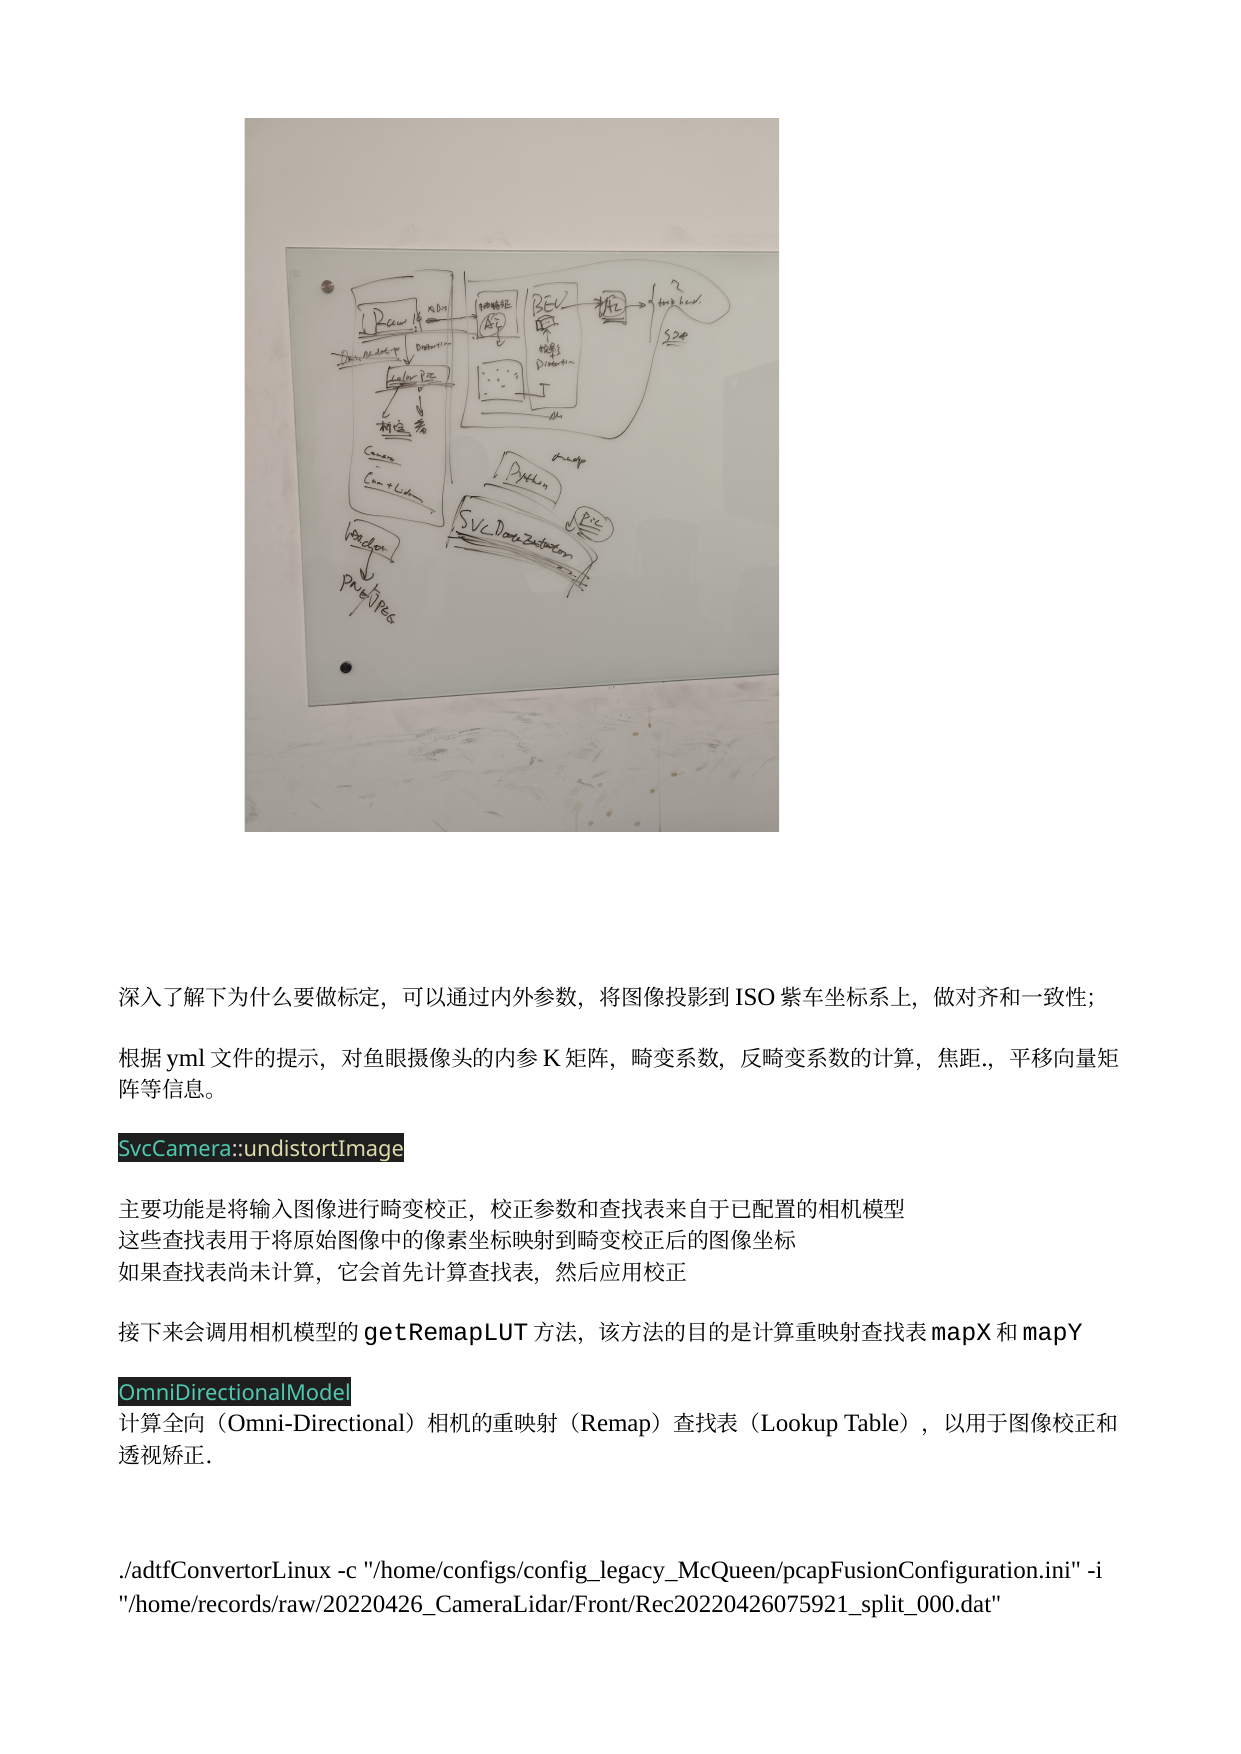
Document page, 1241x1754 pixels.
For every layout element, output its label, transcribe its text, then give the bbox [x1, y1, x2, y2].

text ./adtfConvertorLinux -c "/home/configs/config_legacy_McQueen/pcapFusionConfiguration.ini" -i "/home/records/raw/20220426_CameraLidar/Front/Rec20220426075921_split_000.dat" [118, 1556, 1122, 1617]
text 这些查找表用于将原始图像中的像素坐标映射到畸变校正后的图像坐标 [118, 1223, 1122, 1255]
picture [244, 118, 780, 832]
text 接下来会调用相机模型的getRemapLUT方法，该方法的目的是计算重映射查找表mapX和mapY [118, 1315, 1122, 1348]
text 深入了解下为什么要做标定，可以通过内外参数，将图像投影到ISO紫车坐标系上，做对齐和一致性； [118, 981, 1122, 1012]
text 根据yml文件的提示，对鱼眼摄像头的内参K矩阵，畸变系数，反畸变系数的计算，焦距.，平移向量矩阵等信息。 [118, 1041, 1122, 1104]
text 如果查找表尚未计算，它会首先计算查找表，然后应用校正 [118, 1255, 1122, 1286]
text SvcCamera::undistortImage [118, 1132, 1122, 1162]
text 主要功能是将输入图像进行畸变校正，校正参数和查找表来自于已配置的相机模型 [118, 1192, 1122, 1223]
text 计算全向（Omni-Directional）相机的重映射（Remap）查找表（Lookup Table），以用于图像校正和透视矫正. [118, 1406, 1122, 1469]
text OmniDirectionalModel [118, 1377, 1122, 1406]
